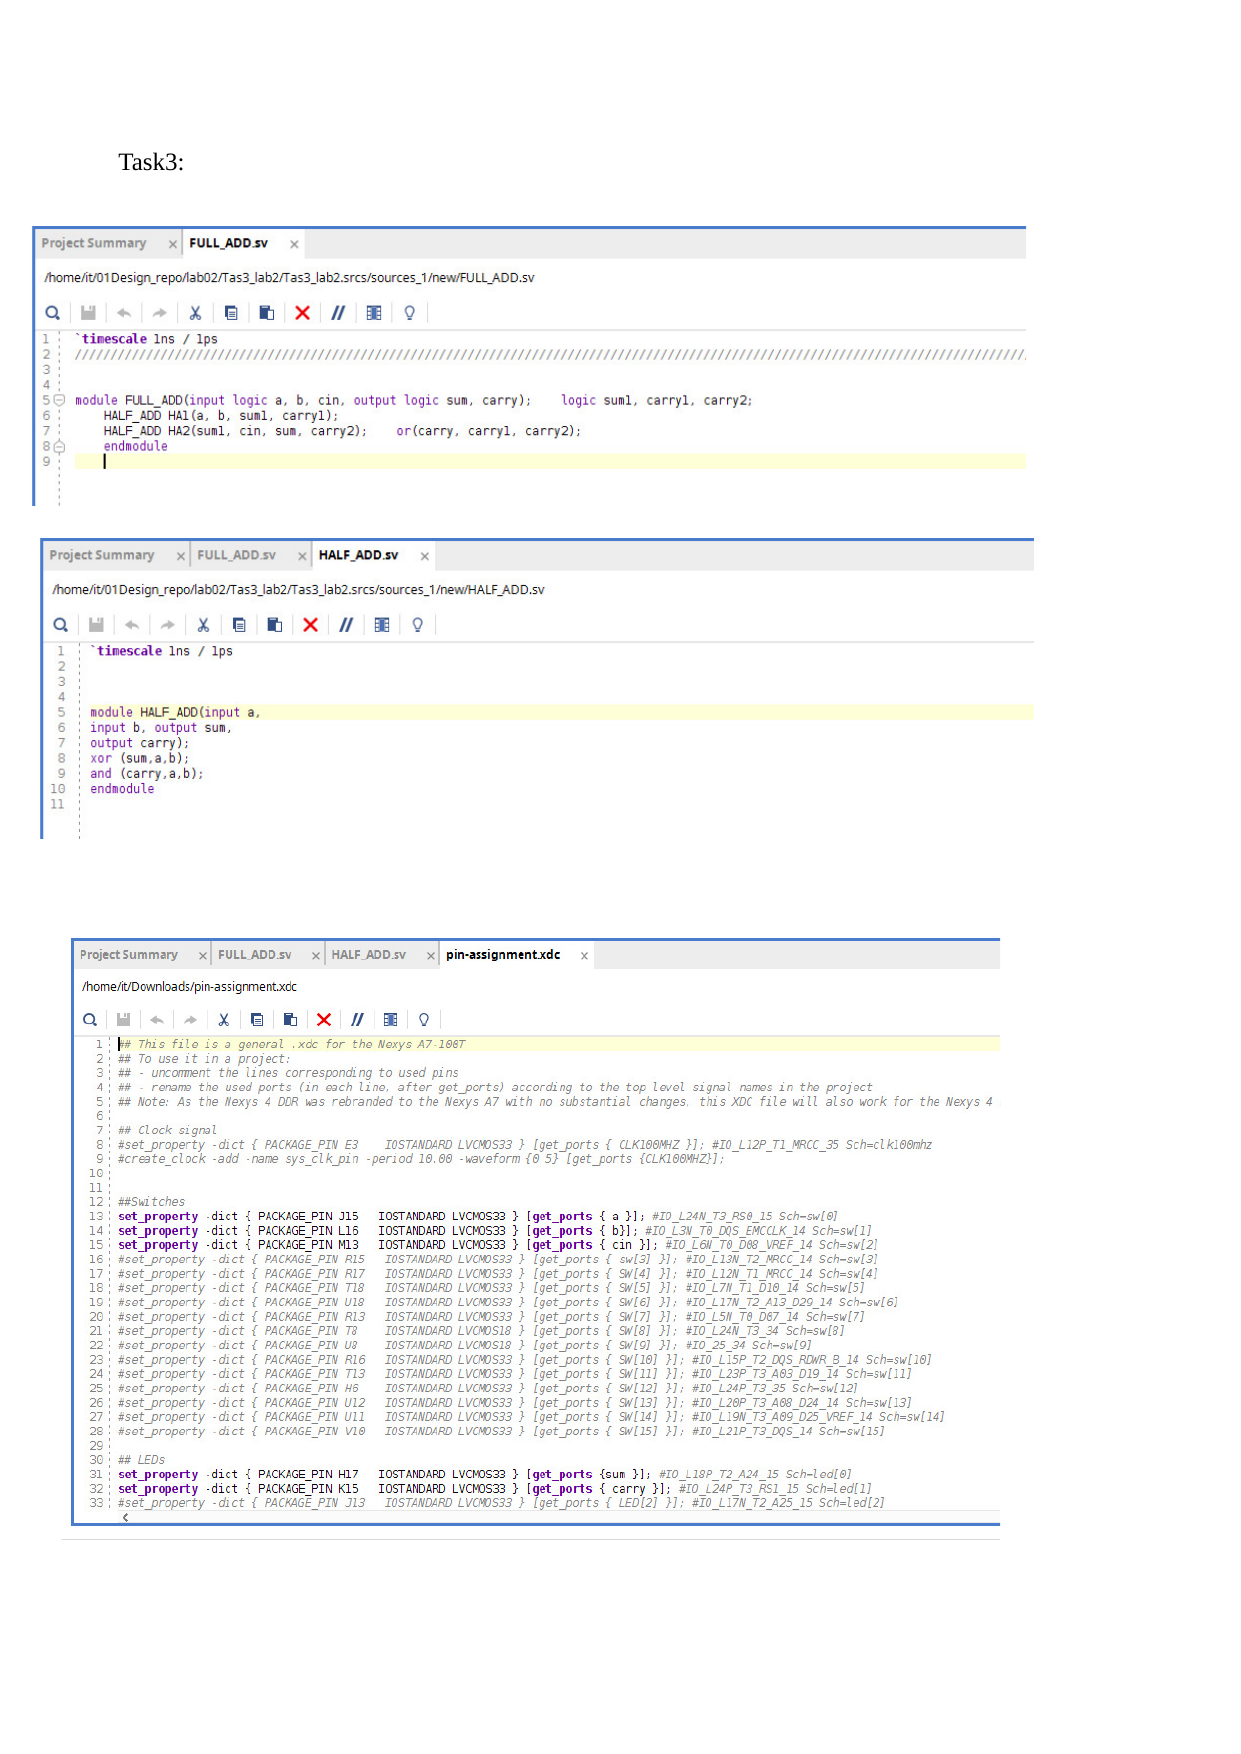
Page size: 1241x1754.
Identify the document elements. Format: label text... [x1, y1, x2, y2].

picture [22, 226, 1027, 506]
picture [61, 938, 1001, 1540]
text Task3: [118, 147, 1122, 176]
picture [30, 538, 1034, 839]
